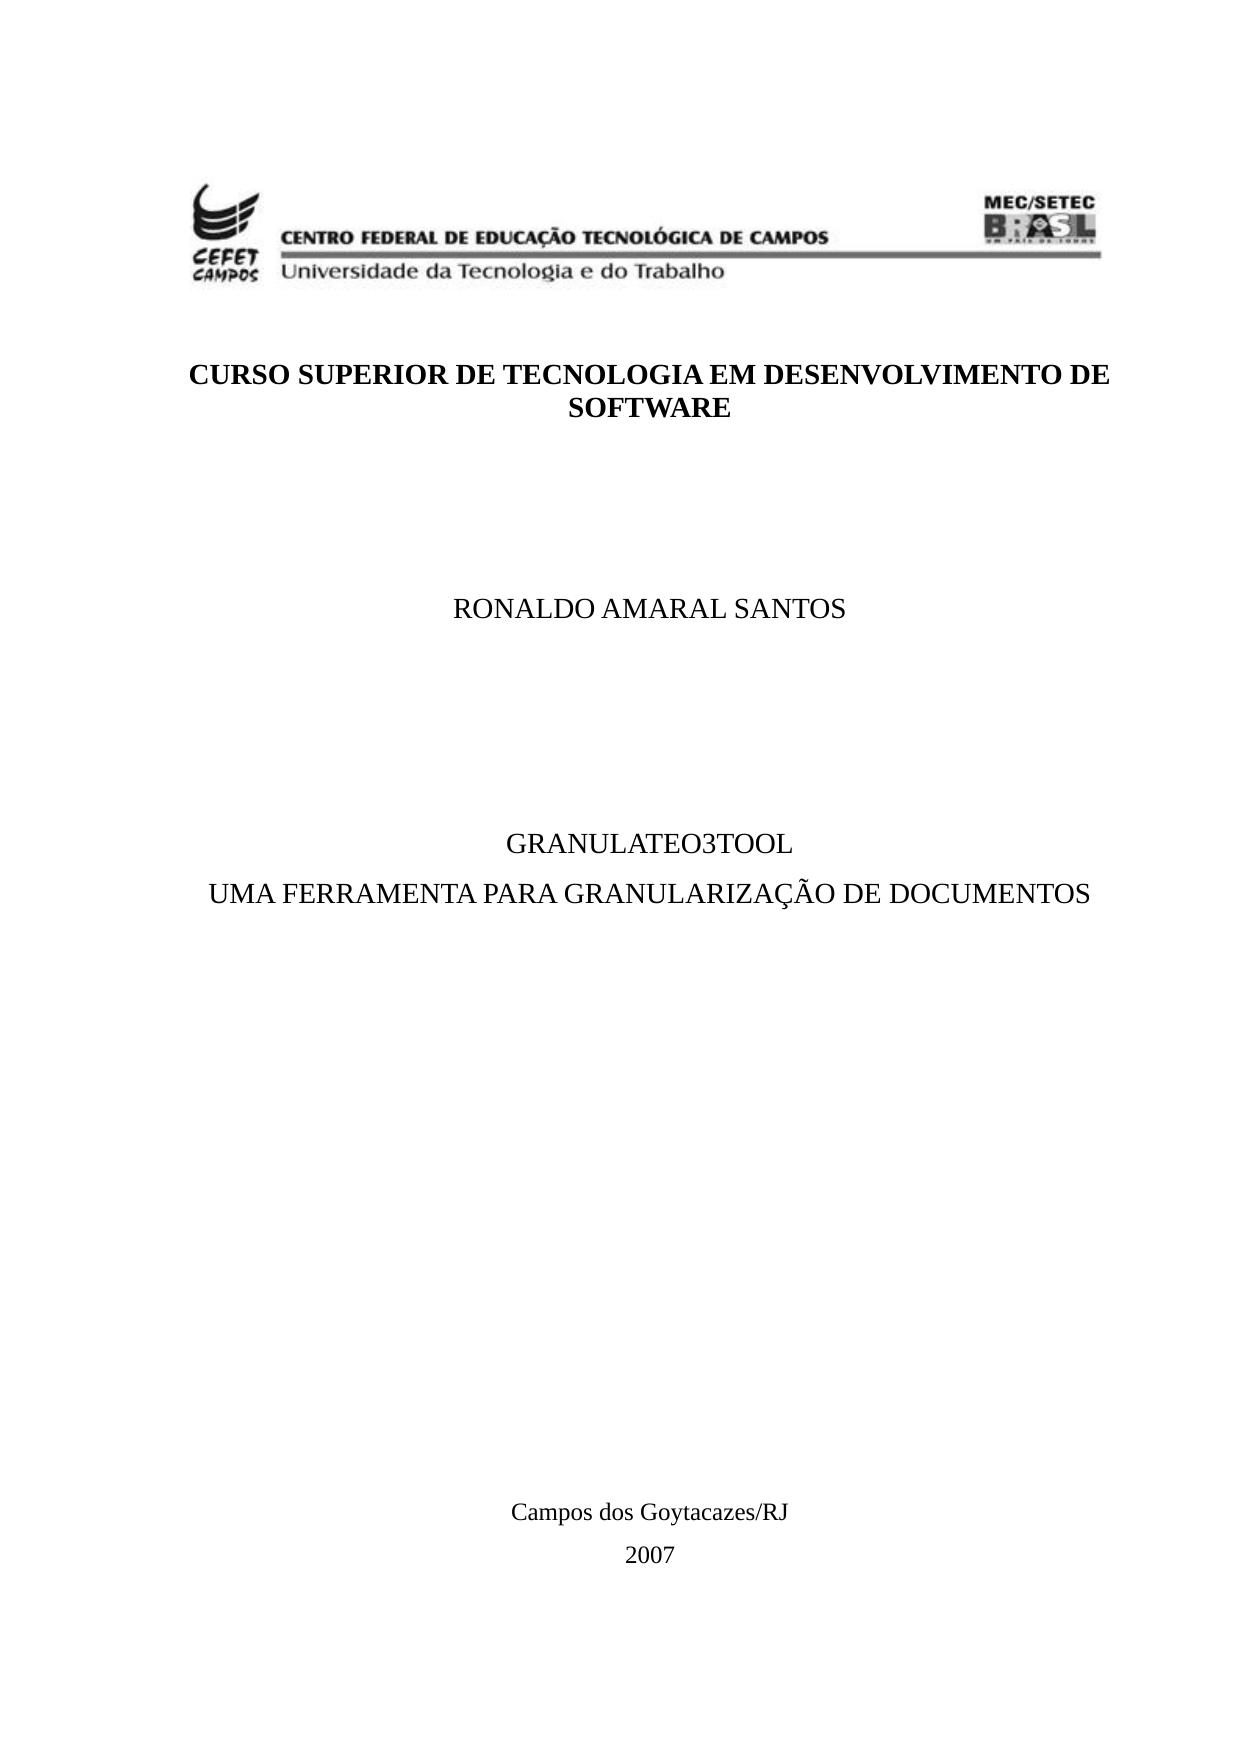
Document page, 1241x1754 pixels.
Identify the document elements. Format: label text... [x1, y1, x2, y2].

text UMA FERRAMENTA PARA GRANULARIZAÇÃO DE DOCUMENTOS [177, 877, 1122, 910]
text CURSO SUPERIOR DE TECNOLOGIA EM DESENVOLVIMENTO DE SOFTWARE [177, 357, 1122, 424]
text Campos dos Goytacazes/RJ [177, 1497, 1122, 1526]
text GRANULATEO3TOOL [177, 826, 1122, 860]
picture [189, 177, 1110, 290]
text RONALDO AMARAL SANTOS [177, 592, 1122, 625]
text 2007 [177, 1540, 1122, 1569]
